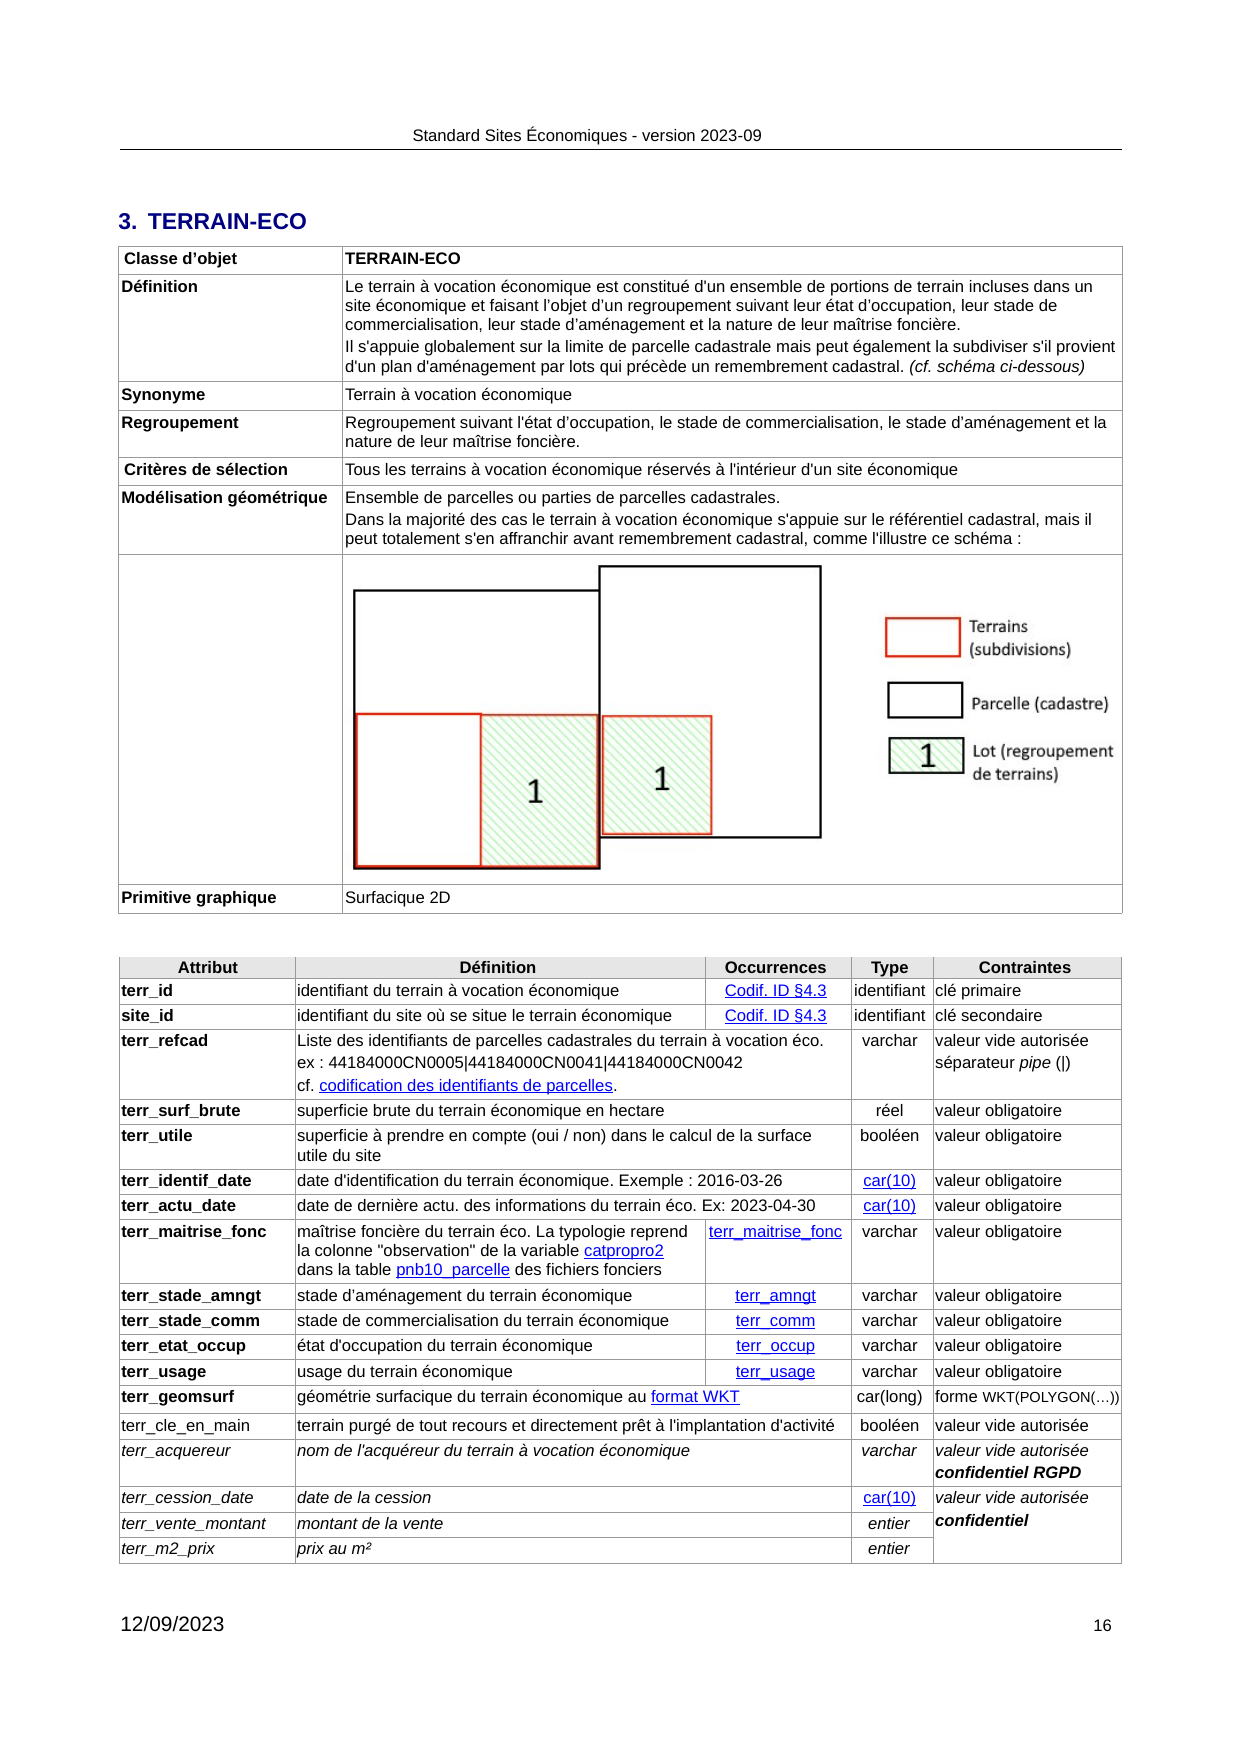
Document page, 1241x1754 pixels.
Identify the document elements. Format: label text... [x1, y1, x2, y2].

table_cell valeur vide autorisée [934, 1414, 1121, 1439]
table_cell terr_comm [706, 1310, 851, 1334]
table_cell valeur obligatoire [934, 1100, 1121, 1124]
table_cell valeur obligatoire [934, 1335, 1121, 1359]
table_cell car(10) [852, 1195, 933, 1219]
table_cell Le terrain à vocation économique est constitué d'un ensemble de portions de terrain incluses dans un site économique et faisant l’objet d’un regroupement suivant leur état d’occupation, leur stade de commercialisation, leur stade d’aménagement et la nature de leur maîtrise foncière. Il s'appuie globalement sur la limite de parcelle cadastrale mais peut également la subdiviser s'il provient d'un plan d'aménagement par lots qui précède un remembrement cadastral. (cf. schéma ci-dessous) [343, 275, 1122, 381]
table_cell date de la cession [296, 1487, 851, 1512]
table_cell terr_maitrise_fonc [706, 1220, 851, 1283]
table_cell superficie brute du terrain économique en hectare [296, 1100, 851, 1124]
table_cell [119, 555, 342, 884]
table_cell car(long) [852, 1386, 933, 1413]
table_header Classe d’objet [119, 247, 342, 274]
table_cell stade de commercialisation du terrain économique [296, 1310, 705, 1334]
table_cell entier [852, 1513, 933, 1537]
table_cell ‍terr_utile [120, 1125, 295, 1168]
table_cell Codif. ID §4.3 [706, 1005, 851, 1029]
table_cell terr_m2_prix [120, 1538, 295, 1562]
table_cell varchar [852, 1440, 933, 1486]
table_cell valeur vide autorisée séparateur pipe (|) [934, 1030, 1121, 1098]
table_cell terr_vente_montant [120, 1513, 295, 1537]
table_cell ‍terr_usage [120, 1360, 295, 1385]
table_cell Définition [119, 275, 342, 381]
table_cell terr_id [120, 979, 295, 1003]
table_header Contraintes [934, 957, 1121, 978]
table_header Attribut [120, 957, 295, 978]
table_cell valeur obligatoire [934, 1170, 1121, 1194]
table_cell [343, 555, 1122, 884]
table_header Occurrences [706, 957, 851, 978]
table_cell date d'identification du terrain économique. Exemple : 2016-03-26 [296, 1170, 851, 1194]
table_cell terr_acquereur [120, 1440, 295, 1486]
table_cell Ensemble de parcelles ou parties de parcelles cadastrales. Dans la majorité des cas le terrain à vocation économique s'appuie sur le référentiel cadastral, mais il peut totalement s'en affranchir avant remembrement cadastral, comme l'illustre ce schéma : [343, 486, 1122, 554]
table_cell terr_etat_occup [120, 1335, 295, 1359]
table_cell terr_maitrise_fonc [120, 1220, 295, 1283]
table_cell terr_usage [706, 1360, 851, 1385]
table_cell clé secondaire [934, 1005, 1121, 1029]
table_cell Regroupement [119, 411, 342, 457]
table_cell booléen [852, 1125, 933, 1168]
table_cell varchar [852, 1335, 933, 1359]
table_cell car(10) [852, 1170, 933, 1194]
table_cell terr_actu_date [120, 1195, 295, 1219]
table_cell terr_refcad [120, 1030, 295, 1098]
table_cell varchar [852, 1310, 933, 1334]
table_cell géométrie surfacique du terrain économique au format WKT [296, 1386, 851, 1413]
table_cell prix au m² [296, 1538, 851, 1562]
table_cell clé primaire [934, 979, 1121, 1003]
table_cell valeur obligatoire [934, 1284, 1121, 1308]
table_cell valeur obligatoire [934, 1125, 1121, 1168]
table_cell usage du terrain économique [296, 1360, 705, 1385]
table_cell booléen [852, 1414, 933, 1439]
table_header TERRAIN-ECO [343, 247, 1122, 274]
table_cell car(10) [852, 1487, 933, 1512]
table_cell identifiant [852, 1005, 933, 1029]
table_cell entier [852, 1538, 933, 1562]
table_cell forme WKT(POLYGON(…)) [934, 1386, 1121, 1413]
subtitle TERRAIN-ECO [118, 208, 1122, 234]
table_cell Synonyme [119, 382, 342, 409]
table_cell terr_identif_date [120, 1170, 295, 1194]
table_cell état d'occupation du terrain économique [296, 1335, 705, 1359]
table_header Définition [296, 957, 705, 978]
table_cell Primitive graphique [119, 885, 342, 912]
table_cell varchar [852, 1220, 933, 1283]
table_cell Codif. ID §4.3 [706, 979, 851, 1003]
table_cell montant de la vente [296, 1513, 851, 1537]
table_cell terr_geomsurf [120, 1386, 295, 1413]
table_cell Critères de sélection [119, 458, 342, 485]
table_cell terr_amngt [706, 1284, 851, 1308]
table_cell varchar [852, 1030, 933, 1098]
table_cell varchar [852, 1360, 933, 1385]
table_cell valeur obligatoire [934, 1360, 1121, 1385]
table_cell terr_stade_comm [120, 1310, 295, 1334]
table_cell Liste des identifiants de parcelles cadastrales du terrain à vocation éco. ex : 44184000CN0005|44184000CN0041|44184000CN0042 cf. codification des identifiants de parcelles. [296, 1030, 851, 1098]
table_cell terr_surf_brute [120, 1100, 295, 1124]
table_cell terrain purgé de tout recours et directement prêt à l'implantation d'activité [296, 1414, 851, 1439]
table_cell Regroupement suivant l'état d’occupation, le stade de commercialisation, le stade d’aménagement et la nature de leur maîtrise foncière. [343, 411, 1122, 457]
table_cell site_id [120, 1005, 295, 1029]
table_cell superficie à prendre en compte (oui / non) dans le calcul de la surface utile du site [296, 1125, 851, 1168]
table_cell Surfacique 2D [343, 885, 1122, 912]
table_cell nom de l'acquéreur du terrain à vocation économique [296, 1440, 851, 1486]
table_cell valeur obligatoire [934, 1195, 1121, 1219]
table_cell réel [852, 1100, 933, 1124]
table_cell valeur vide autorisée confidentiel [934, 1487, 1121, 1562]
table_cell stade d’aménagement du terrain économique [296, 1284, 705, 1308]
table_cell valeur obligatoire [934, 1220, 1121, 1283]
table_cell date de dernière actu. des informations du terrain éco. Ex: 2023-04-30 [296, 1195, 851, 1219]
table_cell valeur obligatoire [934, 1310, 1121, 1334]
table_cell Tous les terrains à vocation économique réservés à l'intérieur d'un site économique [343, 458, 1122, 485]
table_cell terr_cle_en_main [120, 1414, 295, 1439]
table_cell identifiant du terrain à vocation économique [296, 979, 705, 1003]
table_cell Modélisation géométrique [119, 486, 342, 554]
table_cell Terrain à vocation économique [343, 382, 1122, 409]
table_cell terr_cession_date [120, 1487, 295, 1512]
picture [344, 557, 1120, 879]
table_cell identifiant du site où se situe le terrain économique [296, 1005, 705, 1029]
table_cell varchar [852, 1284, 933, 1308]
table_cell terr_stade_amngt [120, 1284, 295, 1308]
table_header Type [852, 957, 933, 978]
table_cell terr_occup [706, 1335, 851, 1359]
table_cell identifiant [852, 979, 933, 1003]
table_cell maîtrise foncière du terrain éco. La typologie reprend la colonne "observation" de la variable catpropro2 dans la table pnb10_parcelle des fichiers fonciers [296, 1220, 705, 1283]
table_cell valeur vide autorisée confidentiel RGPD [934, 1440, 1121, 1486]
